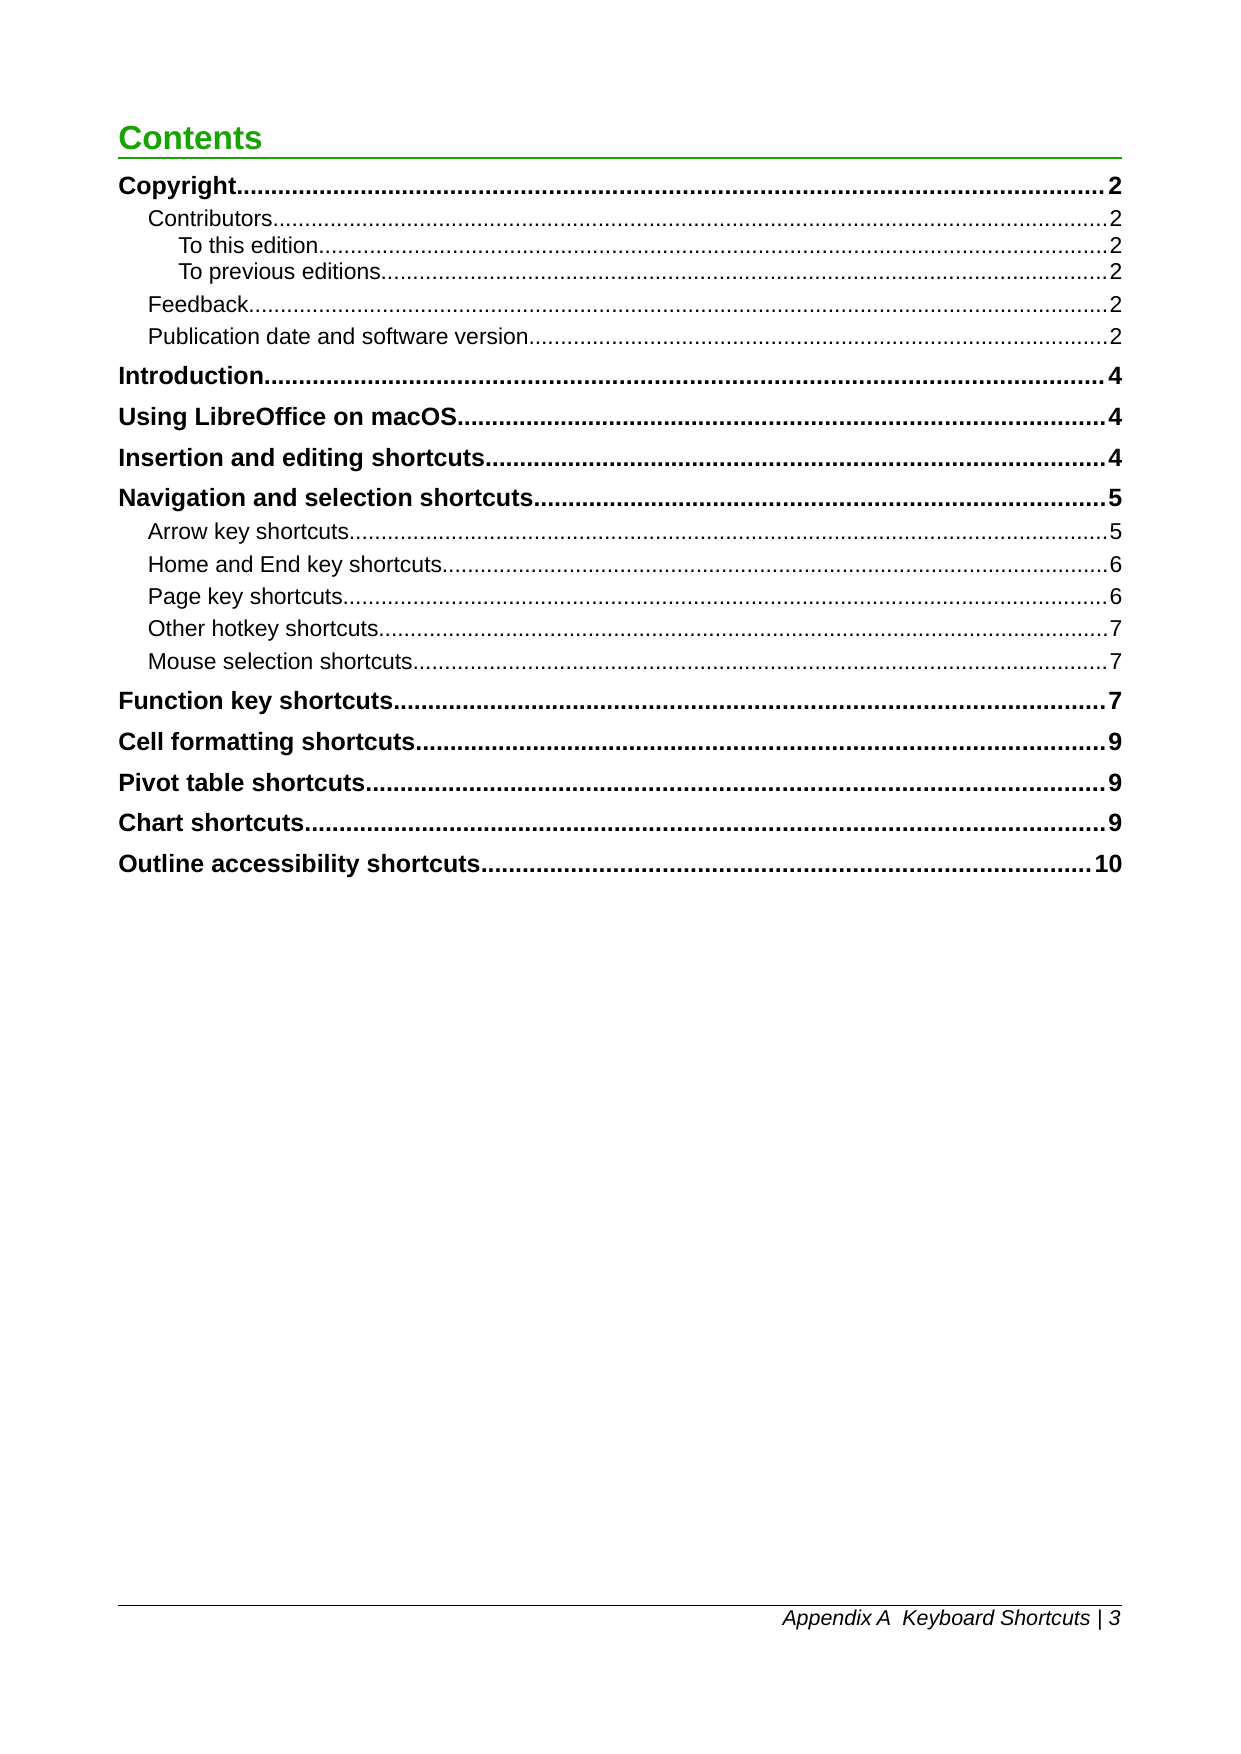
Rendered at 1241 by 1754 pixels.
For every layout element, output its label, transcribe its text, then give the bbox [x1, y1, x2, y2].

text Home and End key shortcuts 6 [148, 551, 1122, 577]
text Publication date and software version 2 [148, 323, 1122, 349]
text Using LibreOffice on macOS 4 [118, 402, 1122, 431]
text Outline accessibility shortcuts 10 [118, 849, 1122, 878]
text Other hotkey shortcuts 7 [148, 615, 1122, 642]
text Mouse selection shortcuts 7 [148, 648, 1122, 674]
text To previous editions 2 [178, 258, 1122, 284]
text Cell formatting shortcuts 9 [118, 727, 1122, 756]
text Introduction 4 [118, 361, 1122, 390]
text Insertion and editing shortcuts 4 [118, 443, 1122, 471]
subtitle Contents [118, 118, 1122, 157]
text Arrow key shortcuts 5 [148, 518, 1122, 544]
text Navigation and selection shortcuts 5 [118, 483, 1122, 512]
text Page key shortcuts 6 [148, 583, 1122, 609]
text To this edition 2 [178, 232, 1122, 258]
text Chart shortcuts 9 [118, 808, 1122, 837]
text Pivot table shortcuts 9 [118, 768, 1122, 796]
text Contributors 2 [148, 205, 1122, 232]
text Function key shortcuts 7 [118, 686, 1122, 715]
text Feedback 2 [148, 291, 1122, 317]
text Copyright 2 [118, 171, 1122, 199]
